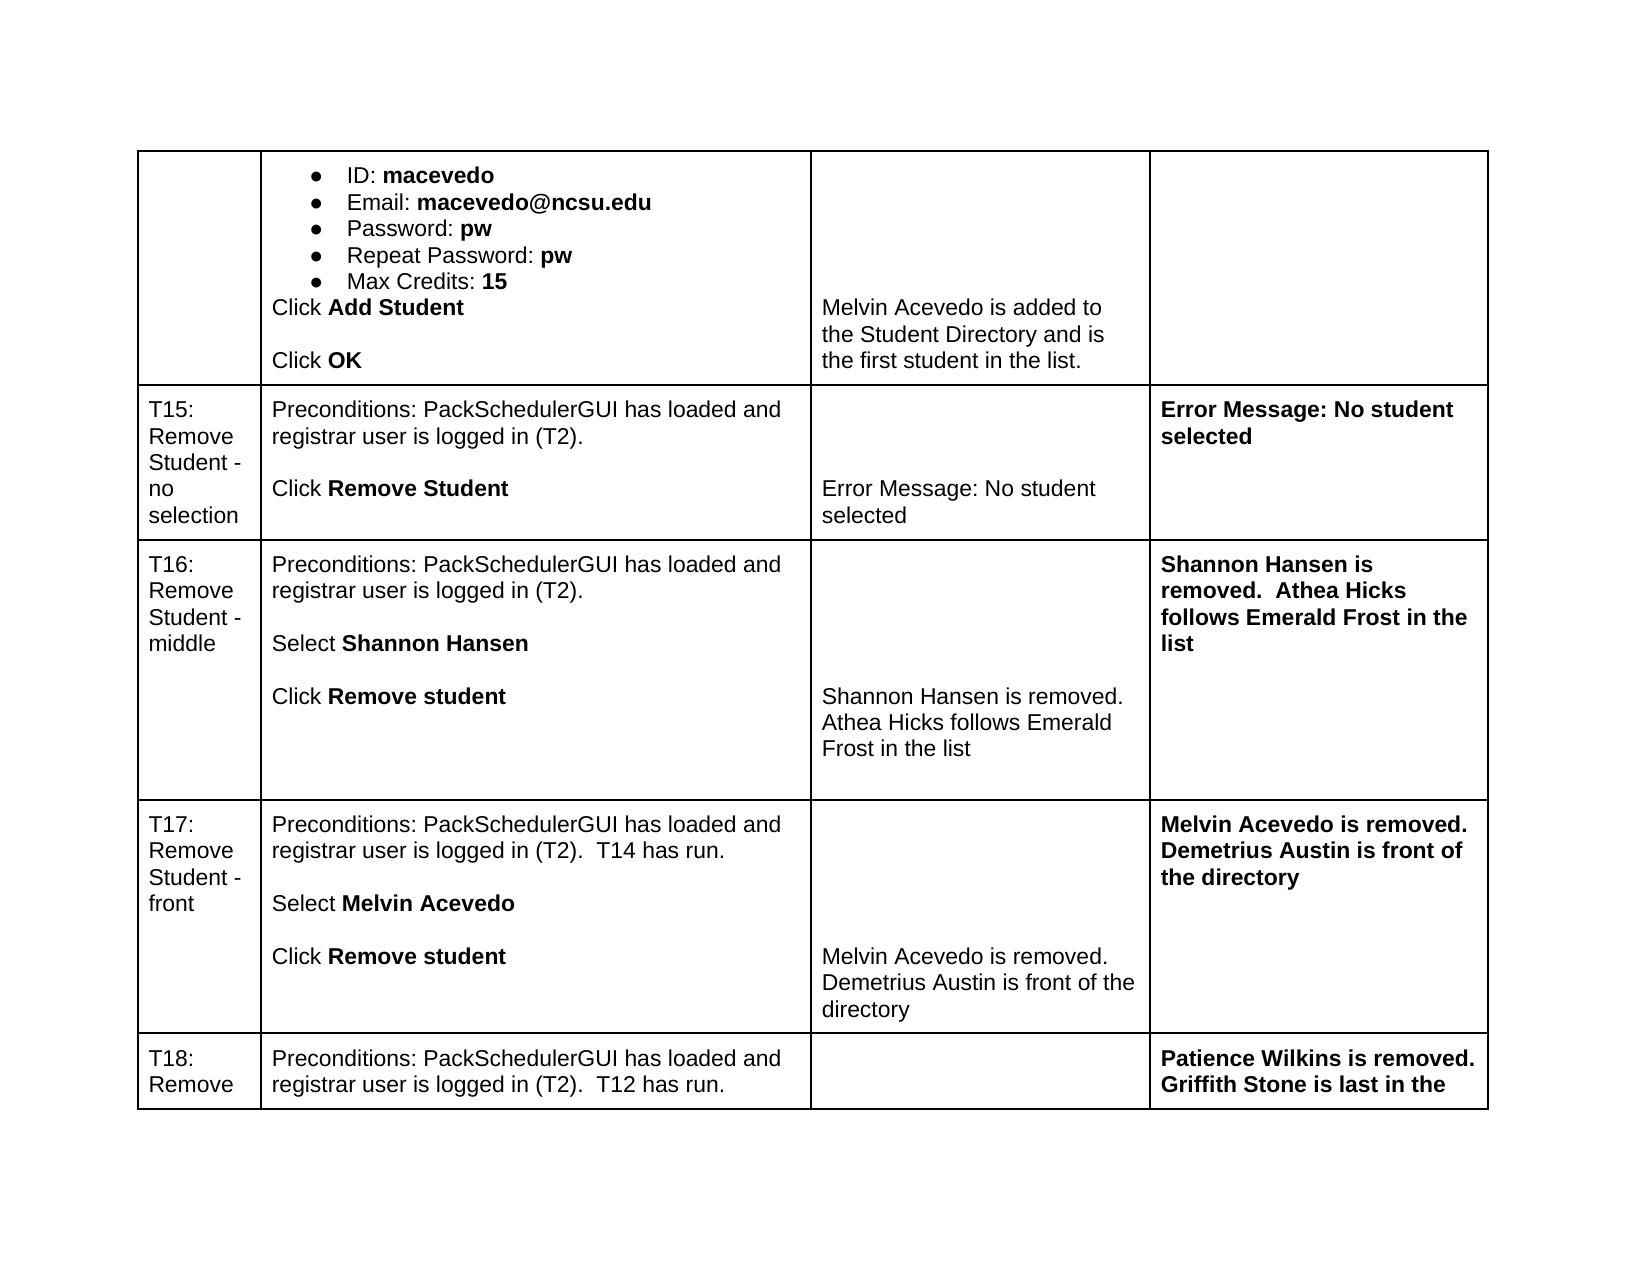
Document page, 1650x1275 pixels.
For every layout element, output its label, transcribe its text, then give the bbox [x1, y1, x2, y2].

table_cell [812, 1034, 1149, 1108]
table_cell Preconditions: PackSchedulerGUI has loaded and registrar user is logged in (T2). T3 has run. Enter the following in the Student Information section: First Name: Melvin Last Name: Acevedo ID: macevedo Email: macevedo@ncsu.edu Password: pw Repeat Password: pw Max Credits: 15 Click Add Student Click OK [262, 152, 810, 384]
table_cell T17: Remove Student - front [139, 801, 260, 1032]
table_cell Patience Wilkins is removed. Griffith Stone is last in the [1151, 1034, 1487, 1108]
table_cell Error Message: No student selected [812, 386, 1149, 538]
table_cell [1151, 152, 1487, 384]
table_cell Preconditions: PackSchedulerGUI has loaded and registrar user is logged in (T2). T12 has run. [262, 1034, 810, 1108]
table_cell Shannon Hansen is removed. Athea Hicks follows Emerald Frost in the list [1151, 541, 1487, 798]
table_cell Melvin Acevedo is added to the Student Directory and is the first student in the list. [812, 152, 1149, 384]
table_cell Shannon Hansen is removed. Athea Hicks follows Emerald Frost in the list [812, 541, 1149, 798]
table_cell Melvin Acevedo is removed. Demetrius Austin is front of the directory [1151, 801, 1487, 1032]
table_cell Melvin Acevedo is removed. Demetrius Austin is front of the directory [812, 801, 1149, 1032]
table_cell Error Message: No student selected [1151, 386, 1487, 538]
table_cell Preconditions: PackSchedulerGUI has loaded and registrar user is logged in (T2). Select Shannon Hansen Click Remove student [262, 541, 810, 798]
table_cell T18: Remove [139, 1034, 260, 1108]
table_cell Preconditions: PackSchedulerGUI has loaded and registrar user is logged in (T2). Click Remove Student [262, 386, 810, 538]
table_cell [139, 152, 260, 384]
table_cell Preconditions: PackSchedulerGUI has loaded and registrar user is logged in (T2). T14 has run. Select Melvin Acevedo Click Remove student [262, 801, 810, 1032]
table_cell T16: Remove Student - middle [139, 541, 260, 798]
table_cell T15: Remove Student - no selection [139, 386, 260, 538]
